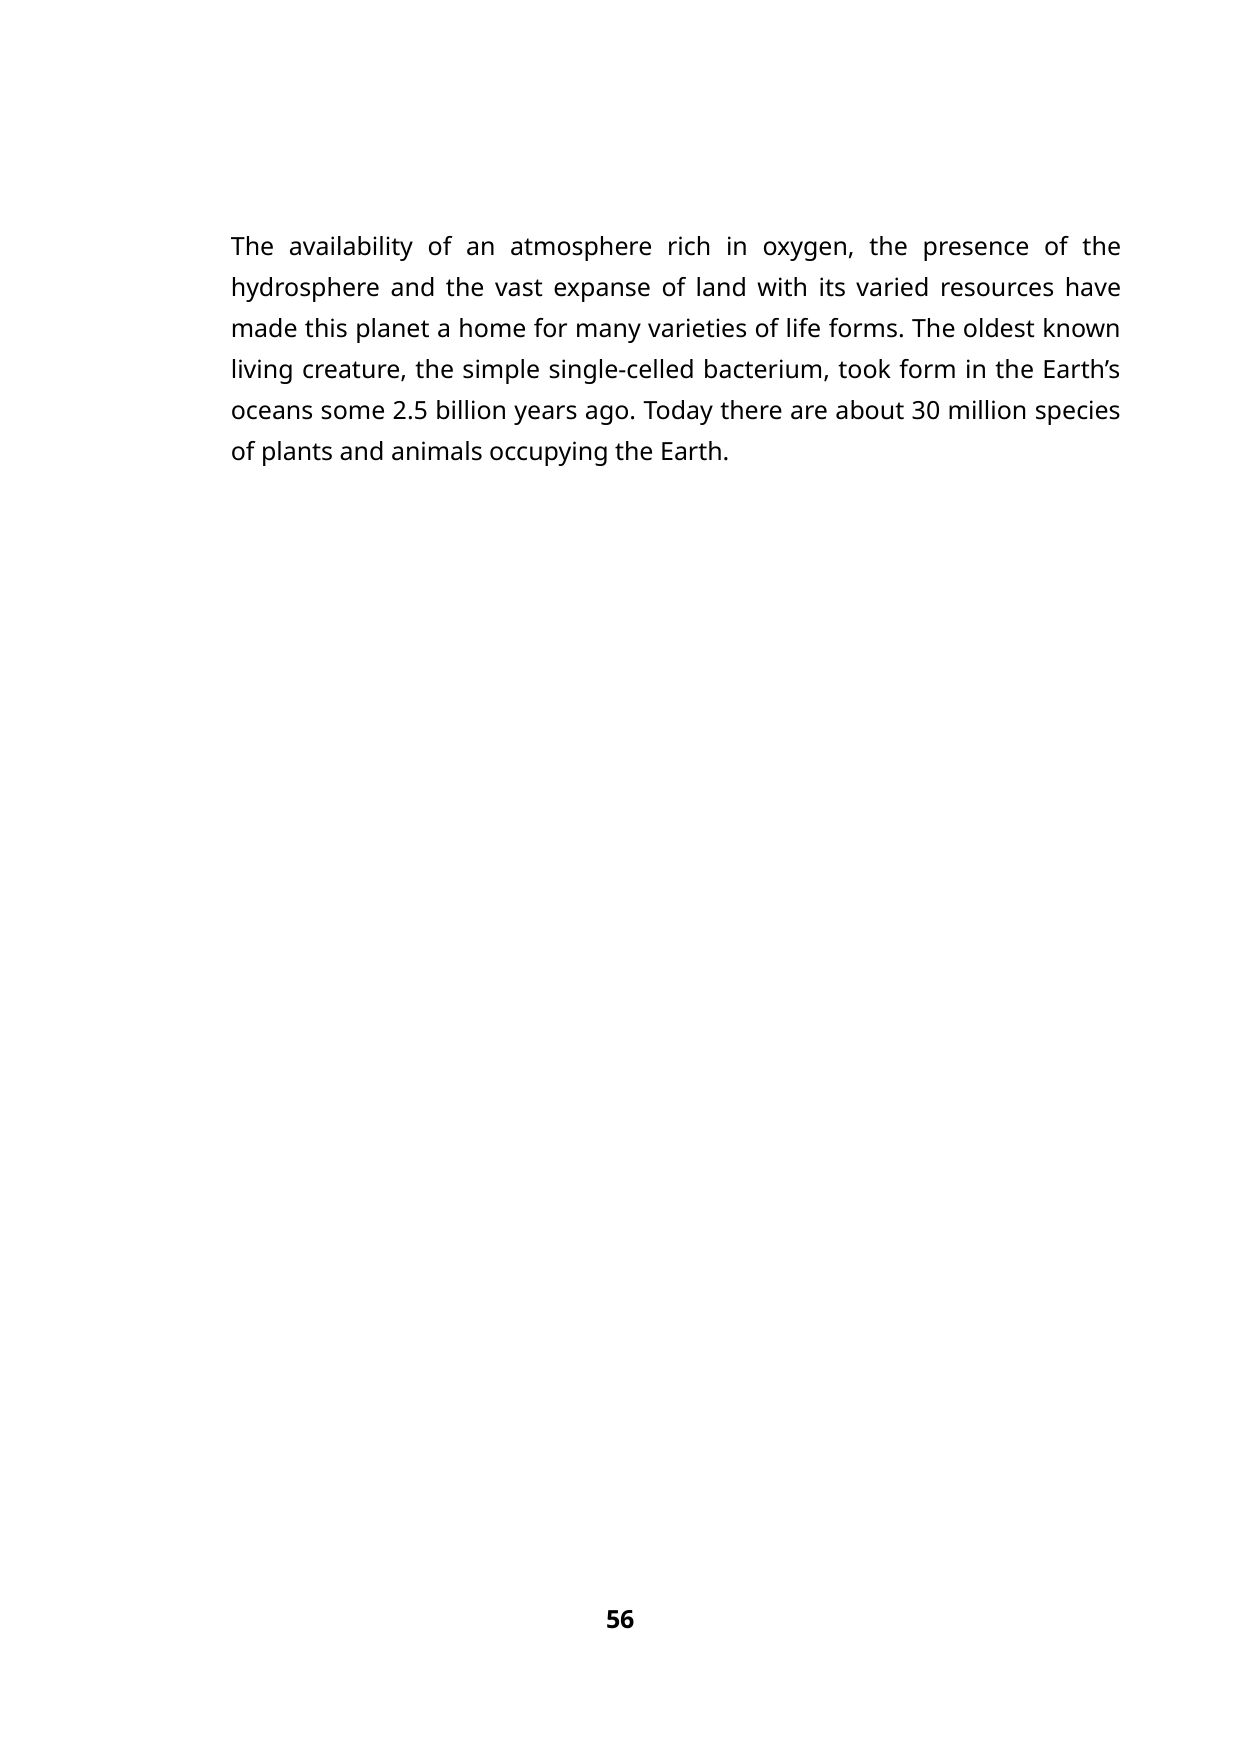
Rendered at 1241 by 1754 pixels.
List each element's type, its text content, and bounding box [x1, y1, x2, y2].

list The availability of an atmosphere rich in oxygen, the presence of the hydrosphere and the vast expanse of land with its varied resources have made this planet a home for many varieties of life forms. The oldest known living creature, the simple single-celled bacterium, took form in the Earth’s oceans some 2.5 billion years ago. Today there are about 30 million species of plants and animals occupying the Earth. [193, 229, 1122, 467]
